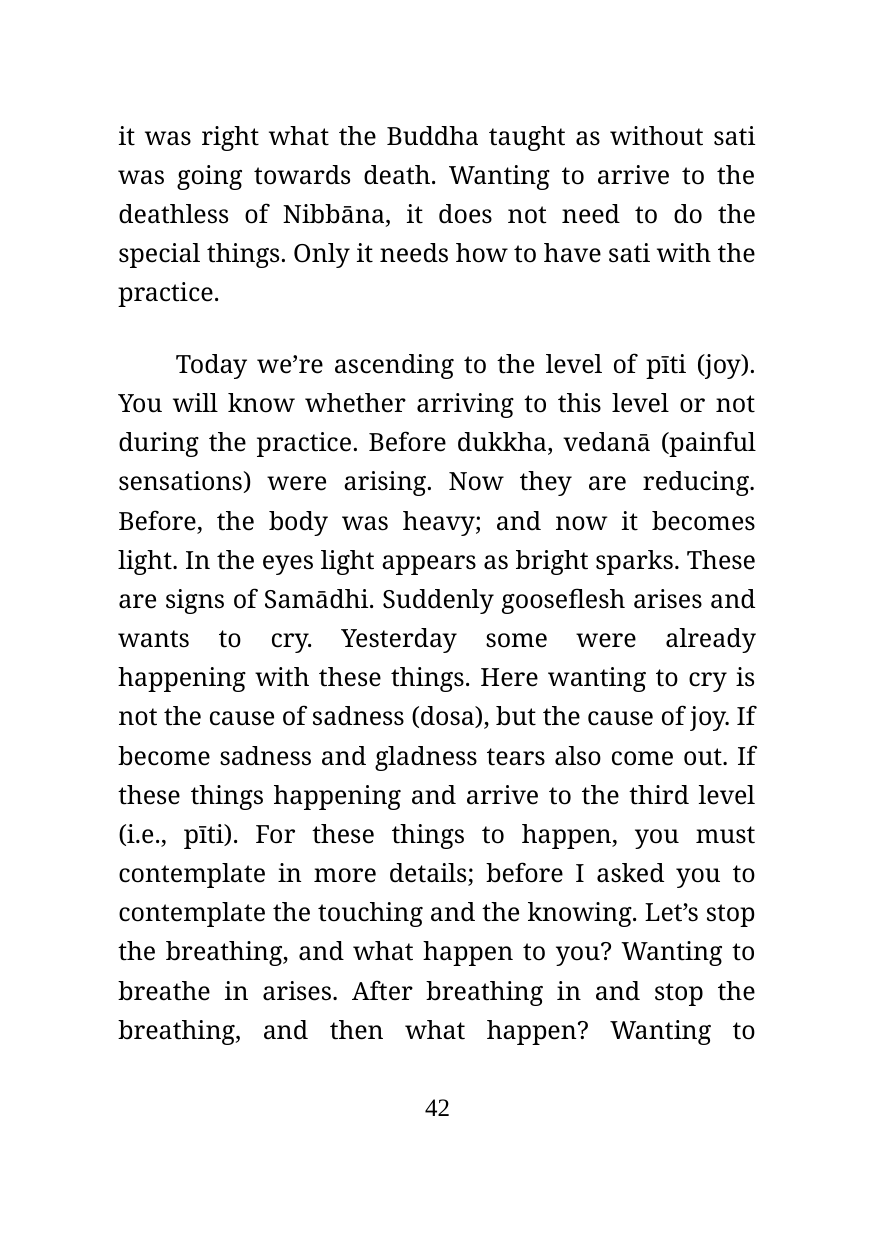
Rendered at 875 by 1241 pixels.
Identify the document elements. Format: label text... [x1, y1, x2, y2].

text Today we’re ascending to the level of pīti (joy). You will know whether arriving to this level or not during the practice. Before dukkha, vedanā (painful sensations) were arising. Now they are reducing. Before, the body was heavy; and now it becomes light. In the eyes light appears as bright sparks. These are signs of Samādhi. Suddenly gooseflesh arises and wants to cry. Yesterday some were already happening with these things. Here wanting to cry is not the cause of sadness (dosa), but the cause of joy. If become sadness and gladness tears also come out. If these things happening and arrive to the third level (i.e., pīti). For these things to happen, you must contemplate in more details; before I asked you to contemplate the touching and the knowing. Let’s stop the breathing, and what happen to you? Wanting to breathe in arises. After breathing in and stop the breathing, and then what happen? Wanting to [118, 346, 756, 1046]
text it was right what the Buddha taught as without sati was going towards death. Wanting to arrive to the deathless of Nibbāna, it does not need to do the special things. Only it needs how to have sati with the practice. [118, 118, 756, 309]
